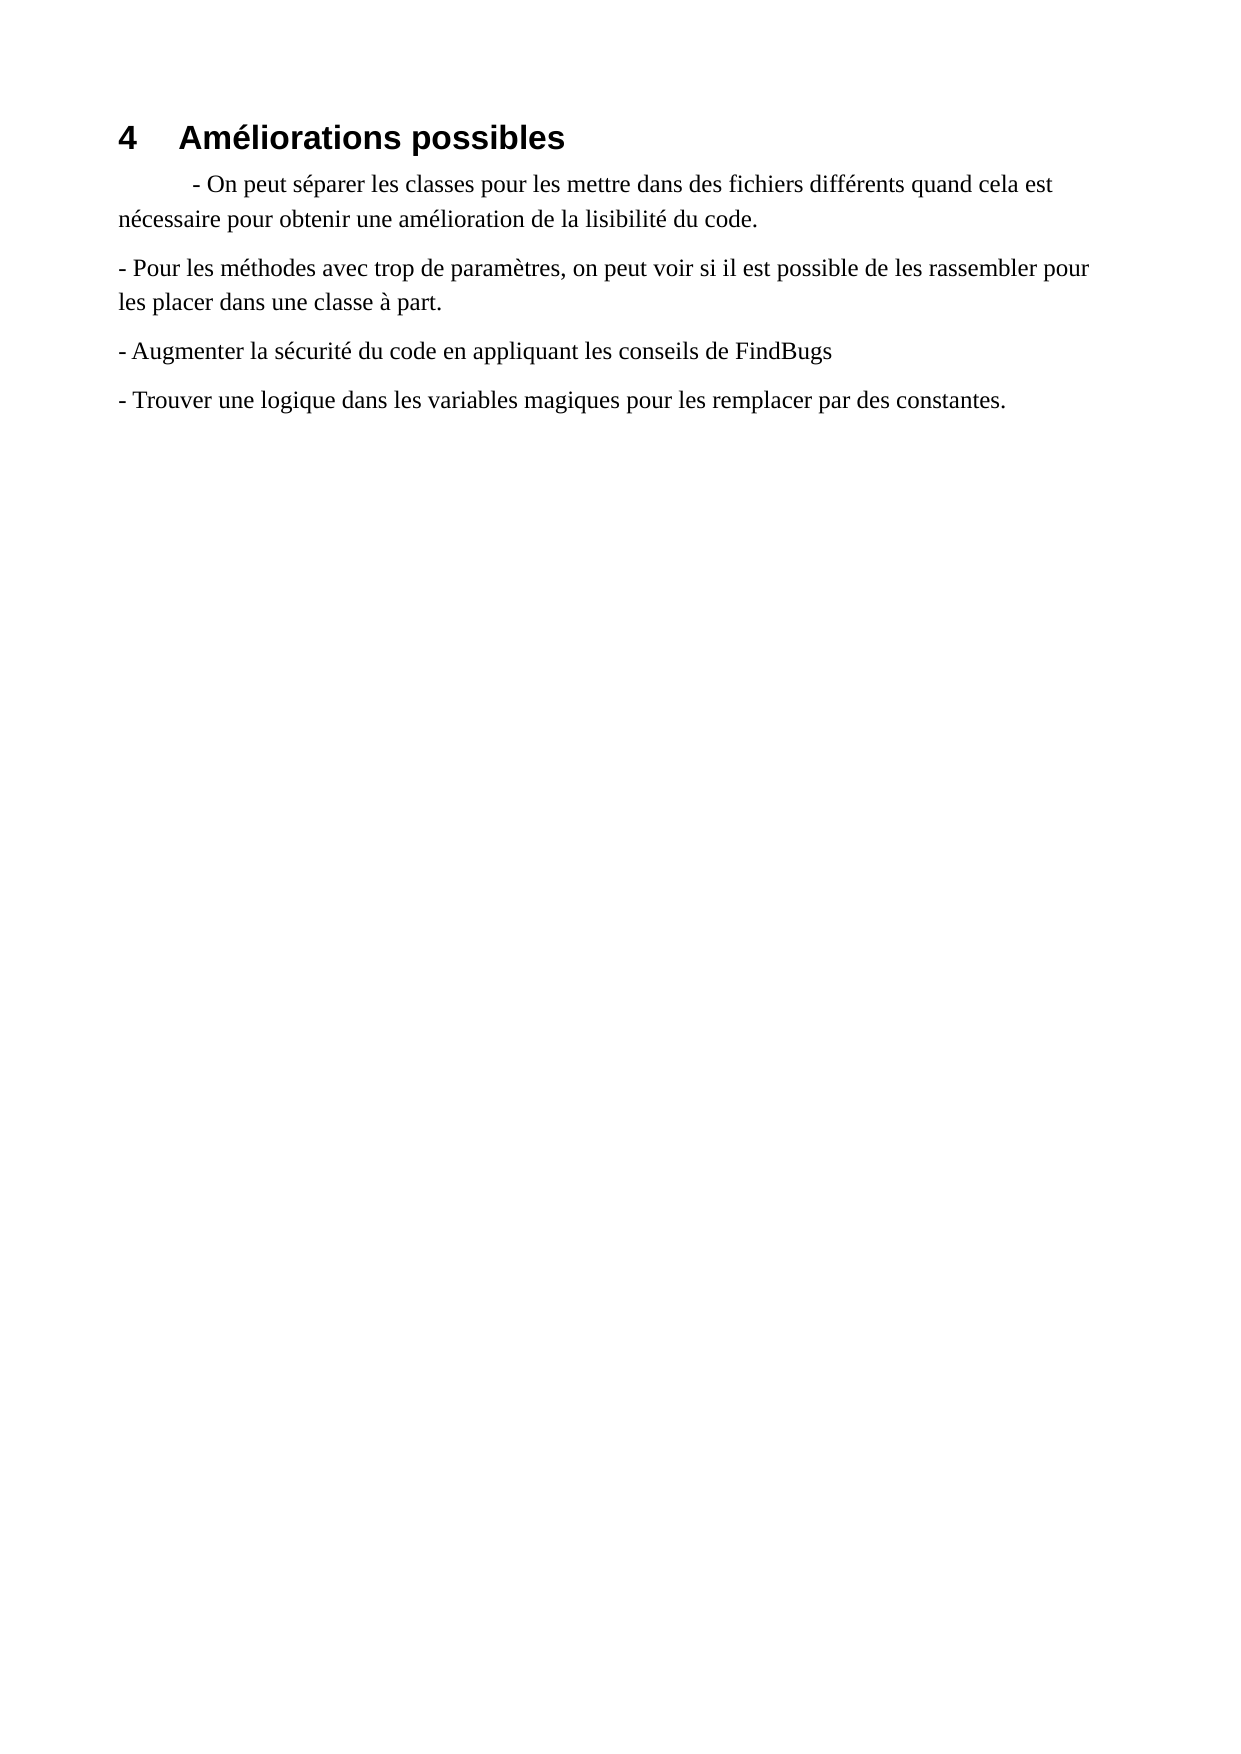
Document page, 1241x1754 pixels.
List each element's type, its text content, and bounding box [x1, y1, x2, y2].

text - Pour les méthodes avec trop de paramètres, on peut voir si il est possible de les rassembler pour les placer dans une classe à part. [118, 253, 1122, 316]
subtitle Améliorations possibles [118, 118, 1122, 157]
text - Trouver une logique dans les variables magiques pour les remplacer par des constantes. [118, 385, 1122, 414]
text - On peut séparer les classes pour les mettre dans des fichiers différents quand cela est nécessaire pour obtenir une amélioration de la lisibilité du code. [118, 169, 1122, 232]
text - Augmenter la sécurité du code en appliquant les conseils de FindBugs [118, 336, 1122, 365]
